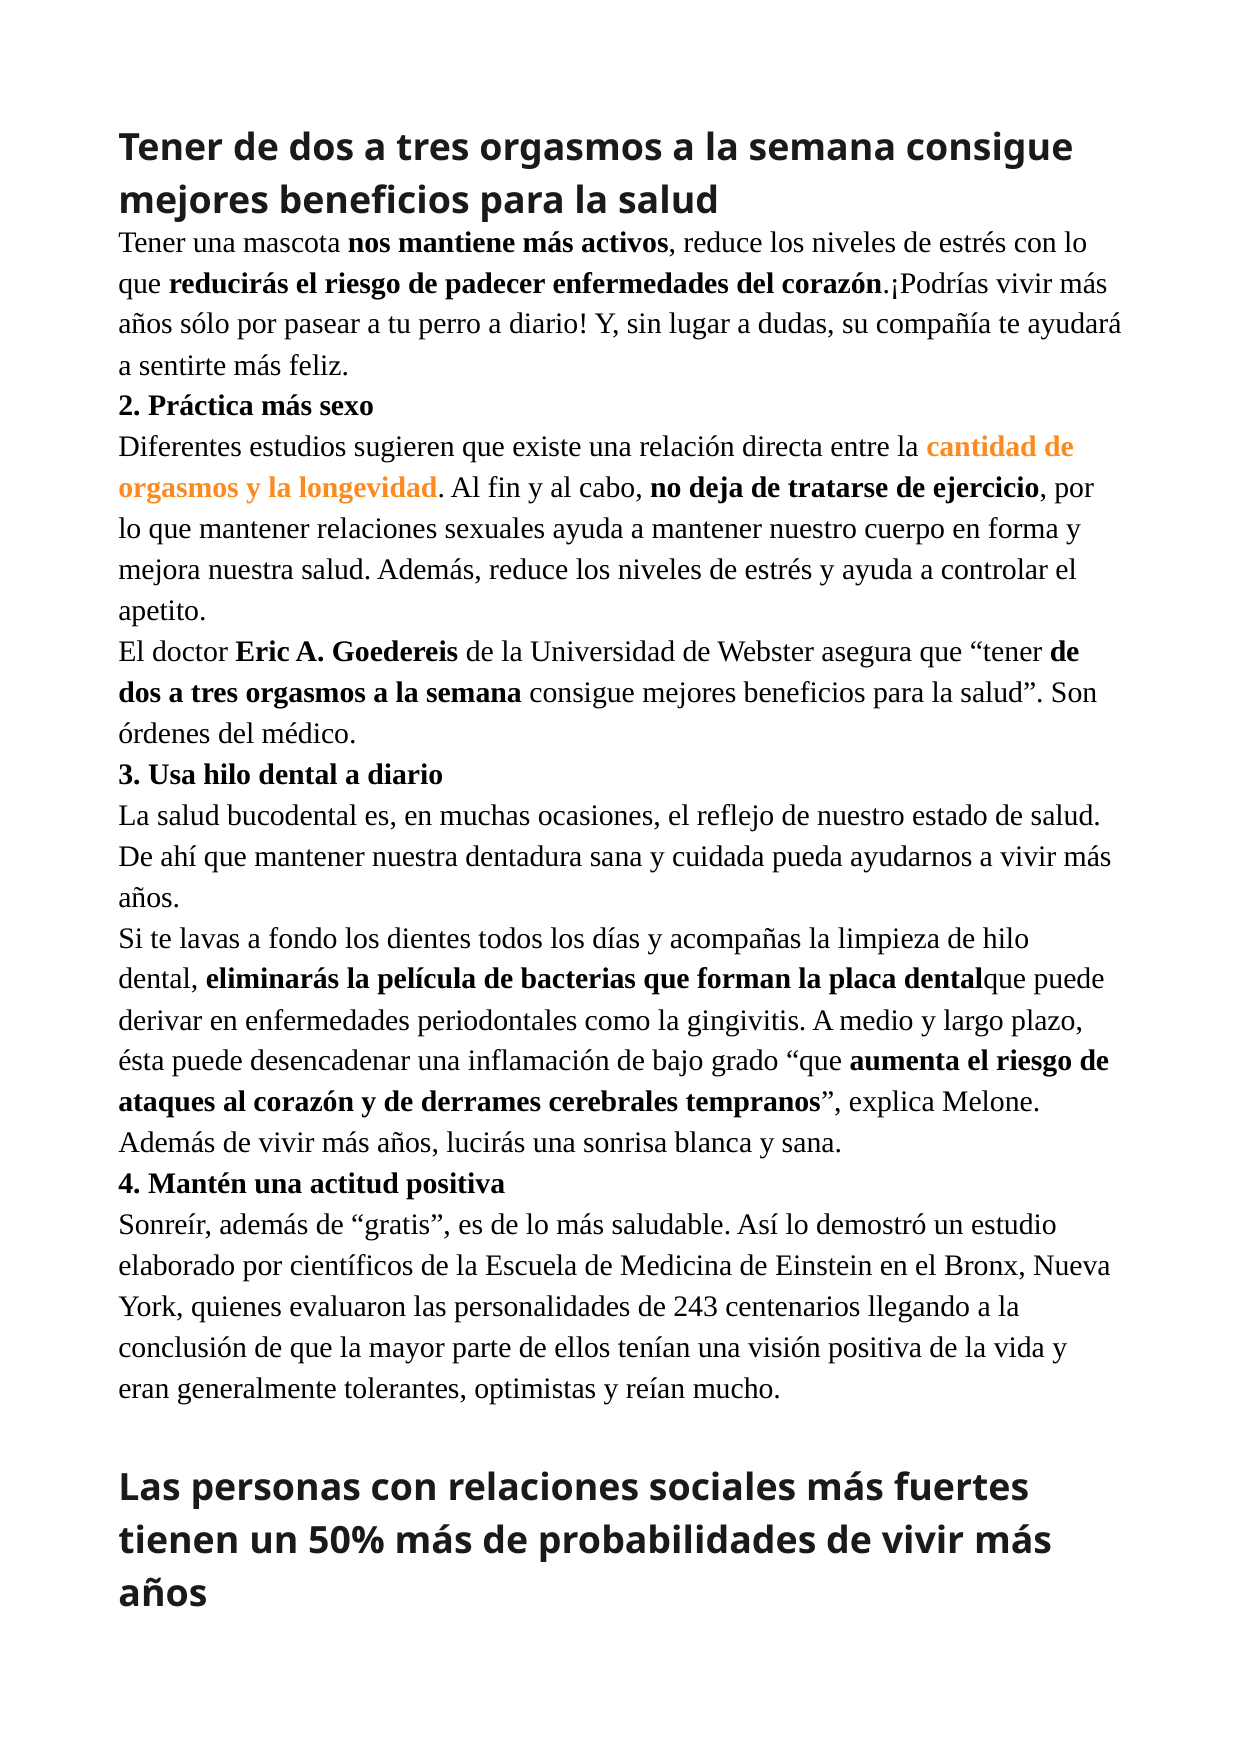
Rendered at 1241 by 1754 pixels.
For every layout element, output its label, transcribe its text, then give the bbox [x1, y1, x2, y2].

text 3. Usa hilo dental a diario [118, 757, 1122, 791]
text Si te lavas a fondo los dientes todos los días y acompañas la limpieza de hilo dental, eliminarás la película de bacterias que forman la placa dentalque puede derivar en enfermedades periodontales como la gingivitis. A medio y largo plazo, ésta puede desencadenar una inflamación de bajo grado “que aumenta el riesgo de ataques al corazón y de derrames cerebrales tempranos”, explica Melone. Además de vivir más años, lucirás una sonrisa blanca y sana. [118, 920, 1122, 1159]
text 4. Mantén una actitud positiva [118, 1166, 1122, 1200]
text Tener una mascota nos mantiene más activos, reduce los niveles de estrés con lo que reducirás el riesgo de padecer enfermedades del corazón.¡Podrías vivir más años sólo por pasear a tu perro a diario! Y, sin lugar a dudas, su compañía te ayudará a sentirte más feliz. [118, 224, 1122, 381]
text Sonreír, además de “gratis”, es de lo más saludable. Así lo demostró un estudio elaborado por científicos de la Escuela de Medicina de Einstein en el Bronx, Nueva York, quienes evaluaron las personalidades de 243 centenarios llegando a la conclusión de que la mayor parte de ellos tenían una visión positiva de la vida y eran generalmente tolerantes, optimistas y reían mucho. [118, 1207, 1122, 1405]
text Las personas con relaciones sociales más fuertes tienen un 50% más de probabilidades de vivir más años [118, 1458, 1122, 1618]
text La salud bucodental es, en muchas ocasiones, el reflejo de nuestro estado de salud. De ahí que mantener nuestra dentadura sana y cuidada pueda ayudarnos a vivir más años. [118, 797, 1122, 913]
text El doctor Eric A. Goedereis de la Universidad de Webster asegura que “tener de dos a tres orgasmos a la semana consigue mejores beneficios para la salud”. Son órdenes del médico. [118, 634, 1122, 750]
text Tener de dos a tres orgasmos a la semana consigue mejores beneficios para la salud [118, 118, 1122, 224]
text Diferentes estudios sugieren que existe una relación directa entre la cantidad de orgasmos y la longevidad. Al fin y al cabo, no deja de tratarse de ejercicio, por lo que mantener relaciones sexuales ayuda a mantener nuestro cuerpo en forma y mejora nuestra salud. Además, reduce los niveles de estrés y ayuda a controlar el apetito. [118, 429, 1122, 627]
text 2. Práctica más sexo [118, 388, 1122, 422]
